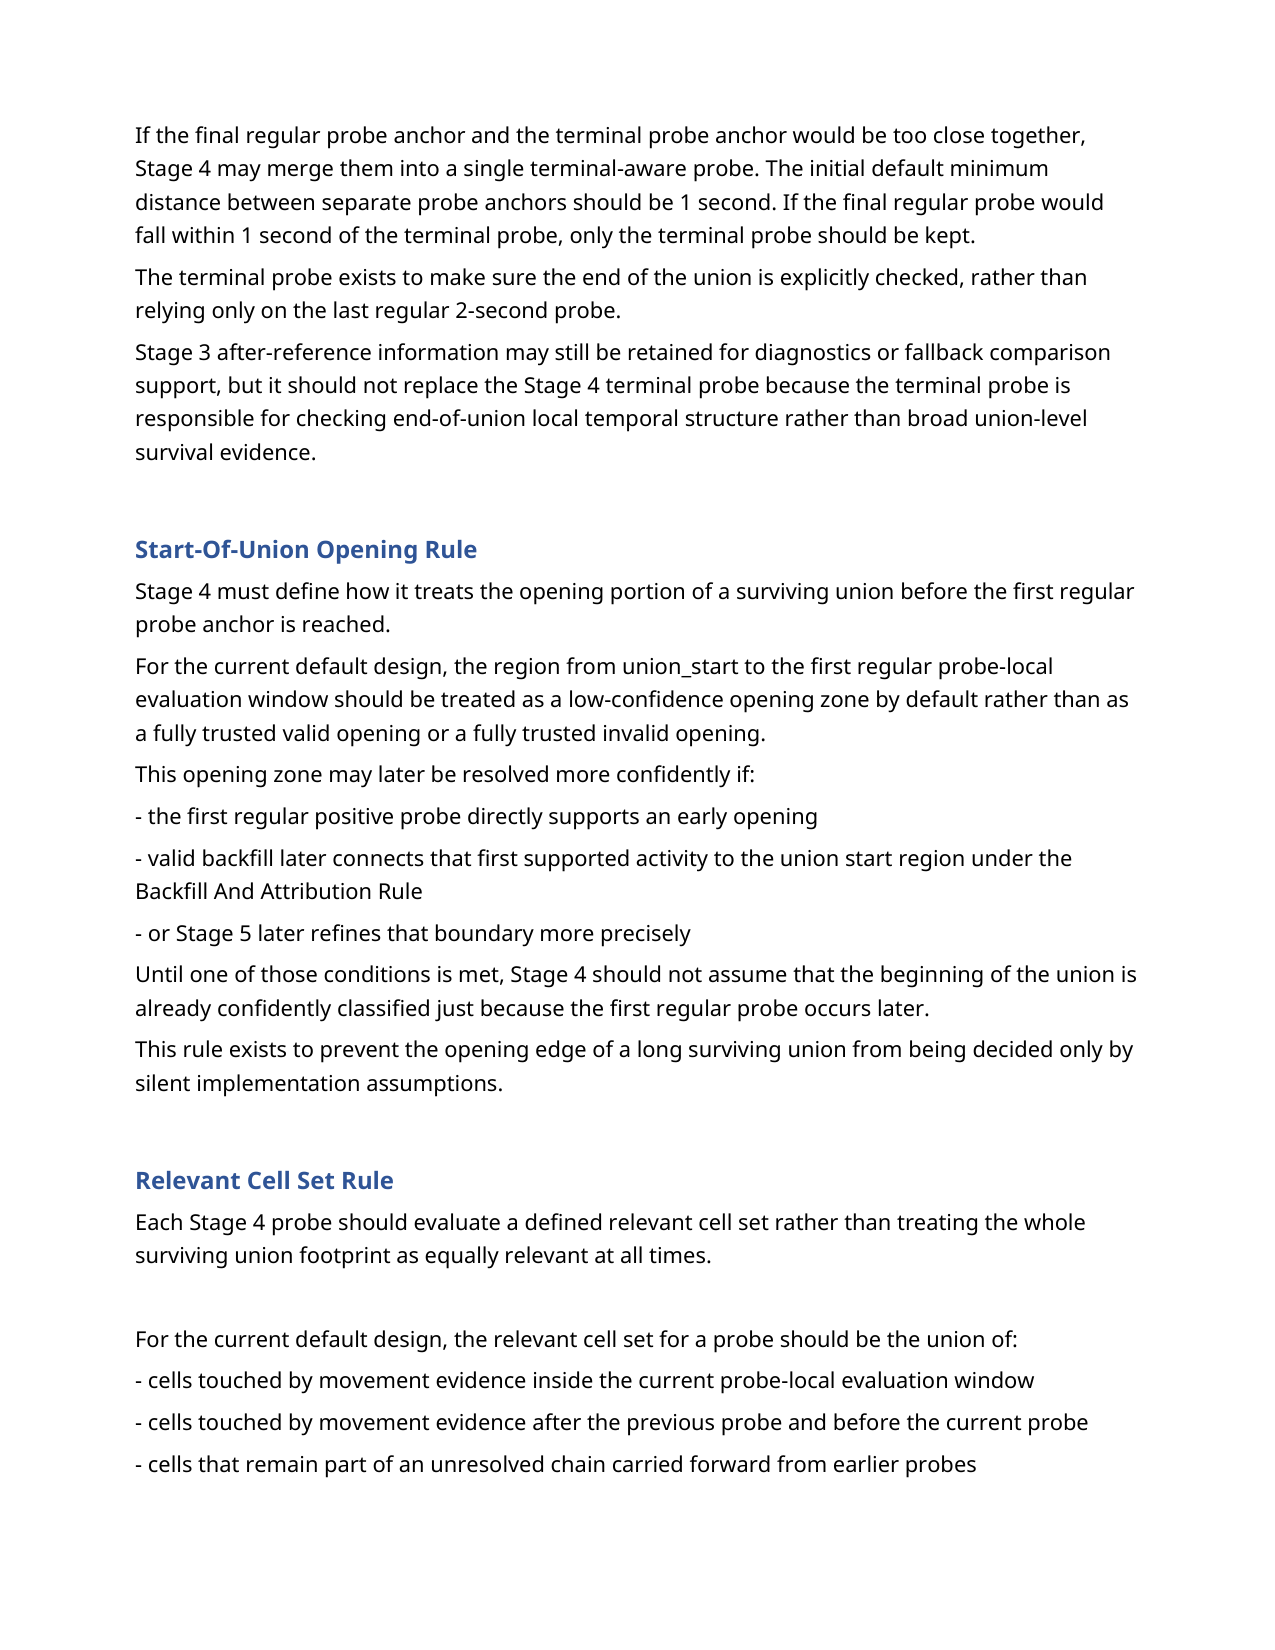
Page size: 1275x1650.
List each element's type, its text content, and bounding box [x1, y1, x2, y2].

text For the current default design, the region from union_start to the first regular probe-local evaluation window should be treated as a low-confidence opening zone by default rather than as a fully trusted valid opening or a fully trusted invalid opening. [135, 651, 1140, 747]
text The terminal probe exists to make sure the end of the union is explicitly checked, rather than relying only on the last regular 2-second probe. [135, 262, 1140, 325]
subtitle Start-Of-Union Opening Rule [135, 532, 1140, 565]
text - cells that remain part of an unresolved chain carried forward from earlier probes [135, 1449, 1140, 1478]
text This opening zone may later be resolved more confidently if: [135, 759, 1140, 789]
text - the first regular positive probe directly supports an early opening [135, 801, 1140, 831]
text Stage 4 must define how it treats the opening portion of a surviving union before the first regular probe anchor is reached. [135, 576, 1140, 639]
text - valid backfill later connects that first supported activity to the union start region under the Backfill And Attribution Rule [135, 843, 1140, 906]
text Each Stage 4 probe should evaluate a defined relevant cell set rather than treating the whole surviving union footprint as equally relevant at all times. [135, 1207, 1140, 1270]
text - or Stage 5 later refines that boundary more precisely [135, 918, 1140, 947]
text Until one of those conditions is met, Stage 4 should not assume that the beginning of the union is already confidently classified just because the first regular probe occurs later. [135, 959, 1140, 1022]
subtitle Relevant Cell Set Rule [135, 1163, 1140, 1196]
text If the final regular probe anchor and the terminal probe anchor would be too close together, Stage 4 may merge them into a single terminal-aware probe. The initial default minimum distance between separate probe anchors should be 1 second. If the final regular probe would fall within 1 second of the terminal probe, only the terminal probe should be kept. [135, 120, 1140, 250]
text Stage 3 after-reference information may still be retained for diagnostics or fallback comparison support, but it should not replace the Stage 4 terminal probe because the terminal probe is responsible for checking end-of-union local temporal structure rather than broad union-level survival evidence. [135, 337, 1140, 466]
text - cells touched by movement evidence after the previous probe and before the current probe [135, 1407, 1140, 1437]
text - cells touched by movement evidence inside the current probe-local evaluation window [135, 1365, 1140, 1395]
text This rule exists to prevent the opening edge of a long surviving union from being decided only by silent implementation assumptions. [135, 1034, 1140, 1097]
text For the current default design, the relevant cell set for a probe should be the union of: [135, 1324, 1140, 1353]
